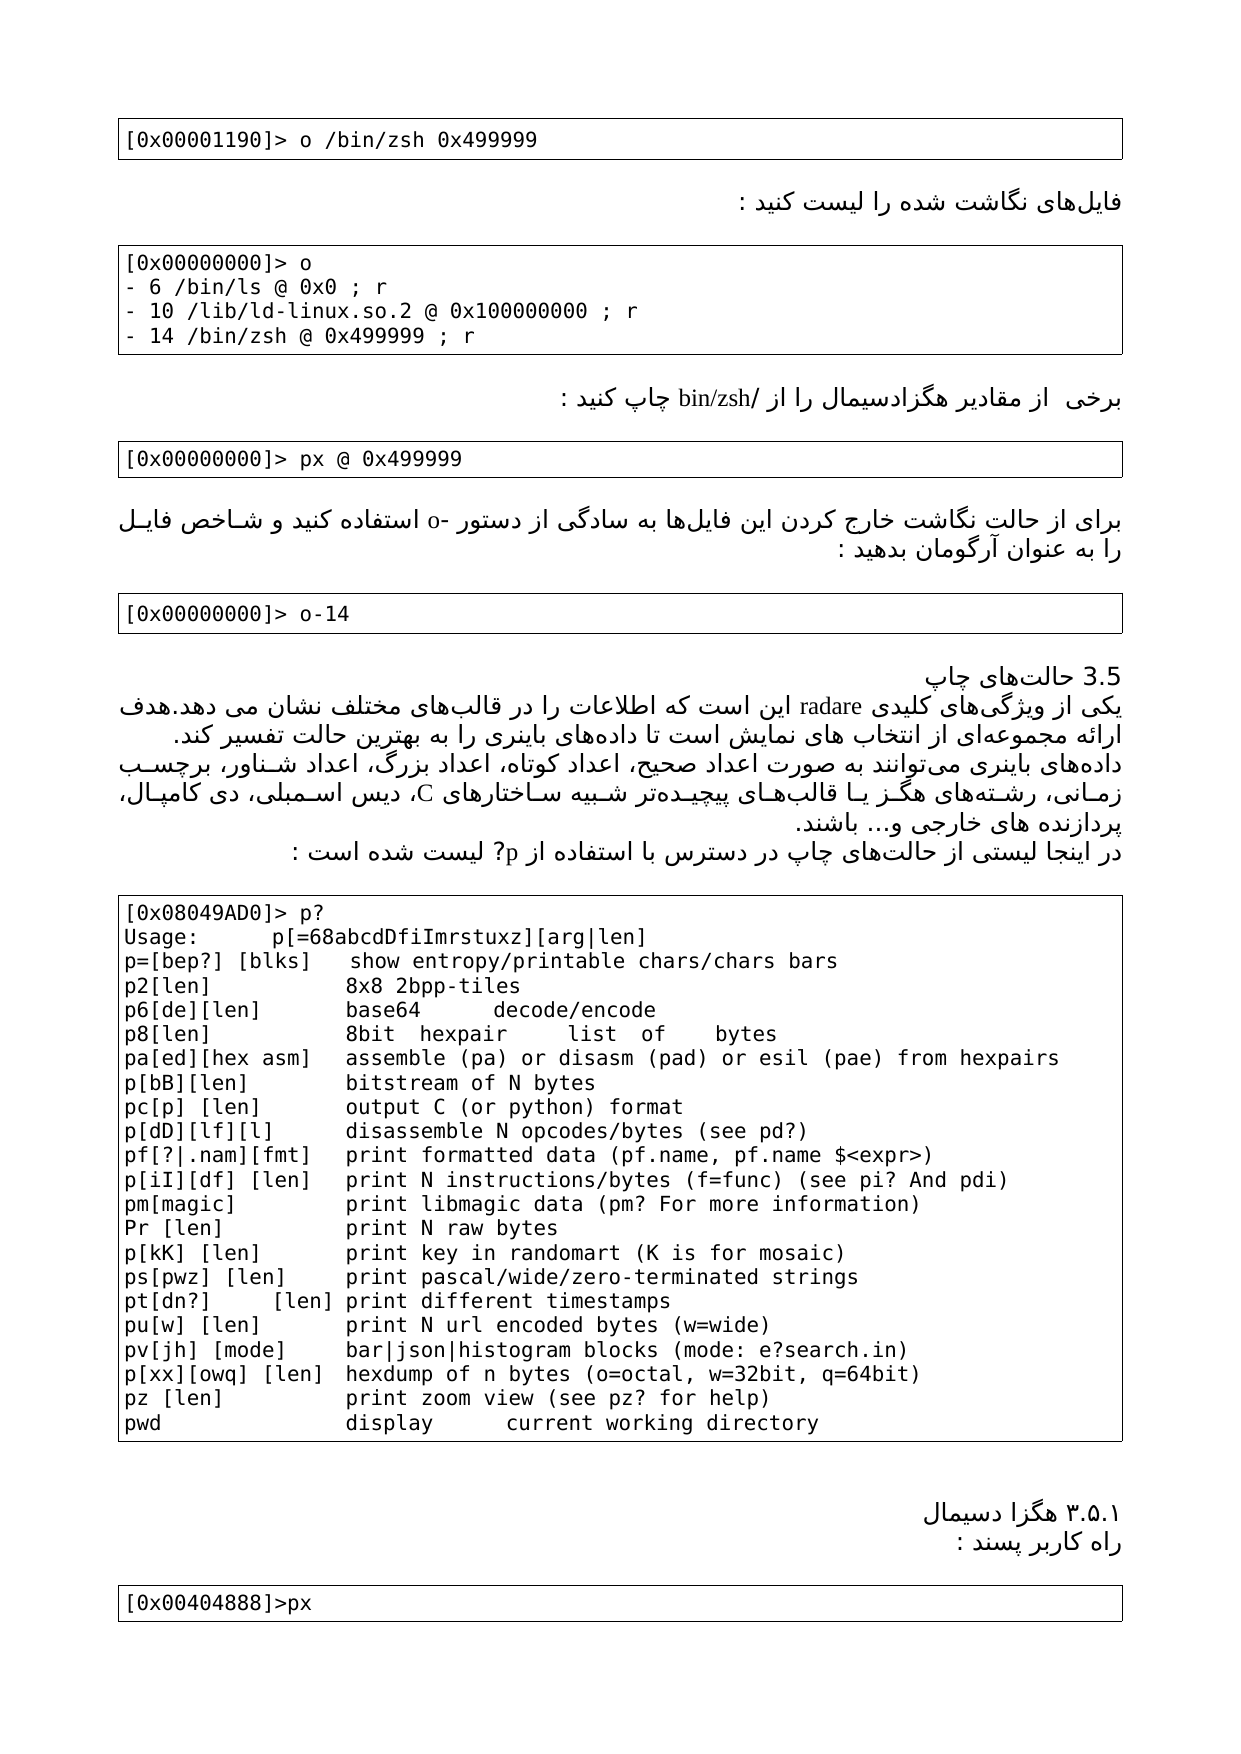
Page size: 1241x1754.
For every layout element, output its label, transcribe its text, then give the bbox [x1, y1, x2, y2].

table_header [0x00000000]> px @ 0x499999 [119, 442, 1122, 477]
table_header [0x00404888]>px [119, 1586, 1122, 1621]
text یکی از ویژگی‌های کلیدی radare این است که اطلاعات را در قالب‌های مختلف نشان می دهد.هدف ارائه مجموعه‌ای از انتخاب های نمایش است تا داده‌های باینری را به بهترین حالت تفسیر کند. [118, 691, 1122, 749]
table_header [0x00000000]> o - 6 /bin/ls @ 0x0 ; r - 10 /lib/ld-linux.so.2 @ 0x100000000 ; r - 14 /bin/zsh @ 0x499999 ; r [119, 246, 1122, 354]
text ۳.۵.۱ هگزا دسیمال [118, 1498, 1122, 1527]
text فایل‌های نگاشت شده را لیست کنید : [118, 187, 1122, 216]
text برای از حالت نگاشت خارج کردن این فایل‌ها به سادگی از دستور -o استفاده کنید و شاخص فایل را به عنوان آرگومان بدهید : [118, 505, 1122, 564]
text 3.5 حالت‌های چاپ [118, 662, 1122, 691]
table_header [0x00001190]> o /bin/zsh 0x499999 [119, 119, 1122, 158]
table_header [0x08049AD0]> p? Usage: p[=68abcdDfiImrstuxz][arg|len] p=[bep?] [blks] show entropy/printable chars/chars bars p2[len] 8x8 2bpp-tiles p6[de][len] base64 decode/encode p8[len] 8bit hexpair list of bytes pa[ed][hex asm] assemble (pa) or disasm (pad) or esil (pae) from hexpairs p[bB][len] bitstream of N bytes pc[p] [len] output C (or python) format p[dD][lf][l] disassemble N opcodes/bytes (see pd?) pf[?|.nam][fmt] print formatted data (pf.name, pf.name $<expr>) p[iI][df] [len] print N instructions/bytes (f=func) (see pi? And pdi) pm[magic] print libmagic data (pm? For more information) Pr [len] print N raw bytes p[kK] [len] print key in randomart (K is for mosaic) ps[pwz] [len] print pascal/wide/zero-terminated strings pt[dn?] [len] print different timestamps pu[w] [len] print N url encoded bytes (w=wide) pv[jh] [mode] bar|json|histogram blocks (mode: e?search.in) p[xx][owq] [len] hexdump of n bytes (o=octal, w=32bit, q=64bit) pz [len] print zoom view (see pz? for help) pwd display current working directory [119, 896, 1122, 1441]
text برخی از مقادیر هگزادسیمال را از /bin/zsh چاپ کنید : [118, 383, 1122, 412]
text در اینجا لیستی از حالت‌های چاپ در دسترس با استفاده از p? لیست شده است : [118, 837, 1122, 866]
table_header [0x00000000]> o-14 [119, 594, 1122, 633]
text داده‌های باینری می‌توانند به صورت اعداد صحیح، اعداد کوتاه، اعداد بزرگ، اعداد شناور، برچسب زمانی، رشته‌های هگز یا قالب‌های پیچیده‌تر شبیه ساختارهای C، دیس اسمبلی، دی کامپال، پردازنده های خارجی و... باشند. [118, 749, 1122, 837]
text راه کاربر پسند : [118, 1527, 1122, 1556]
